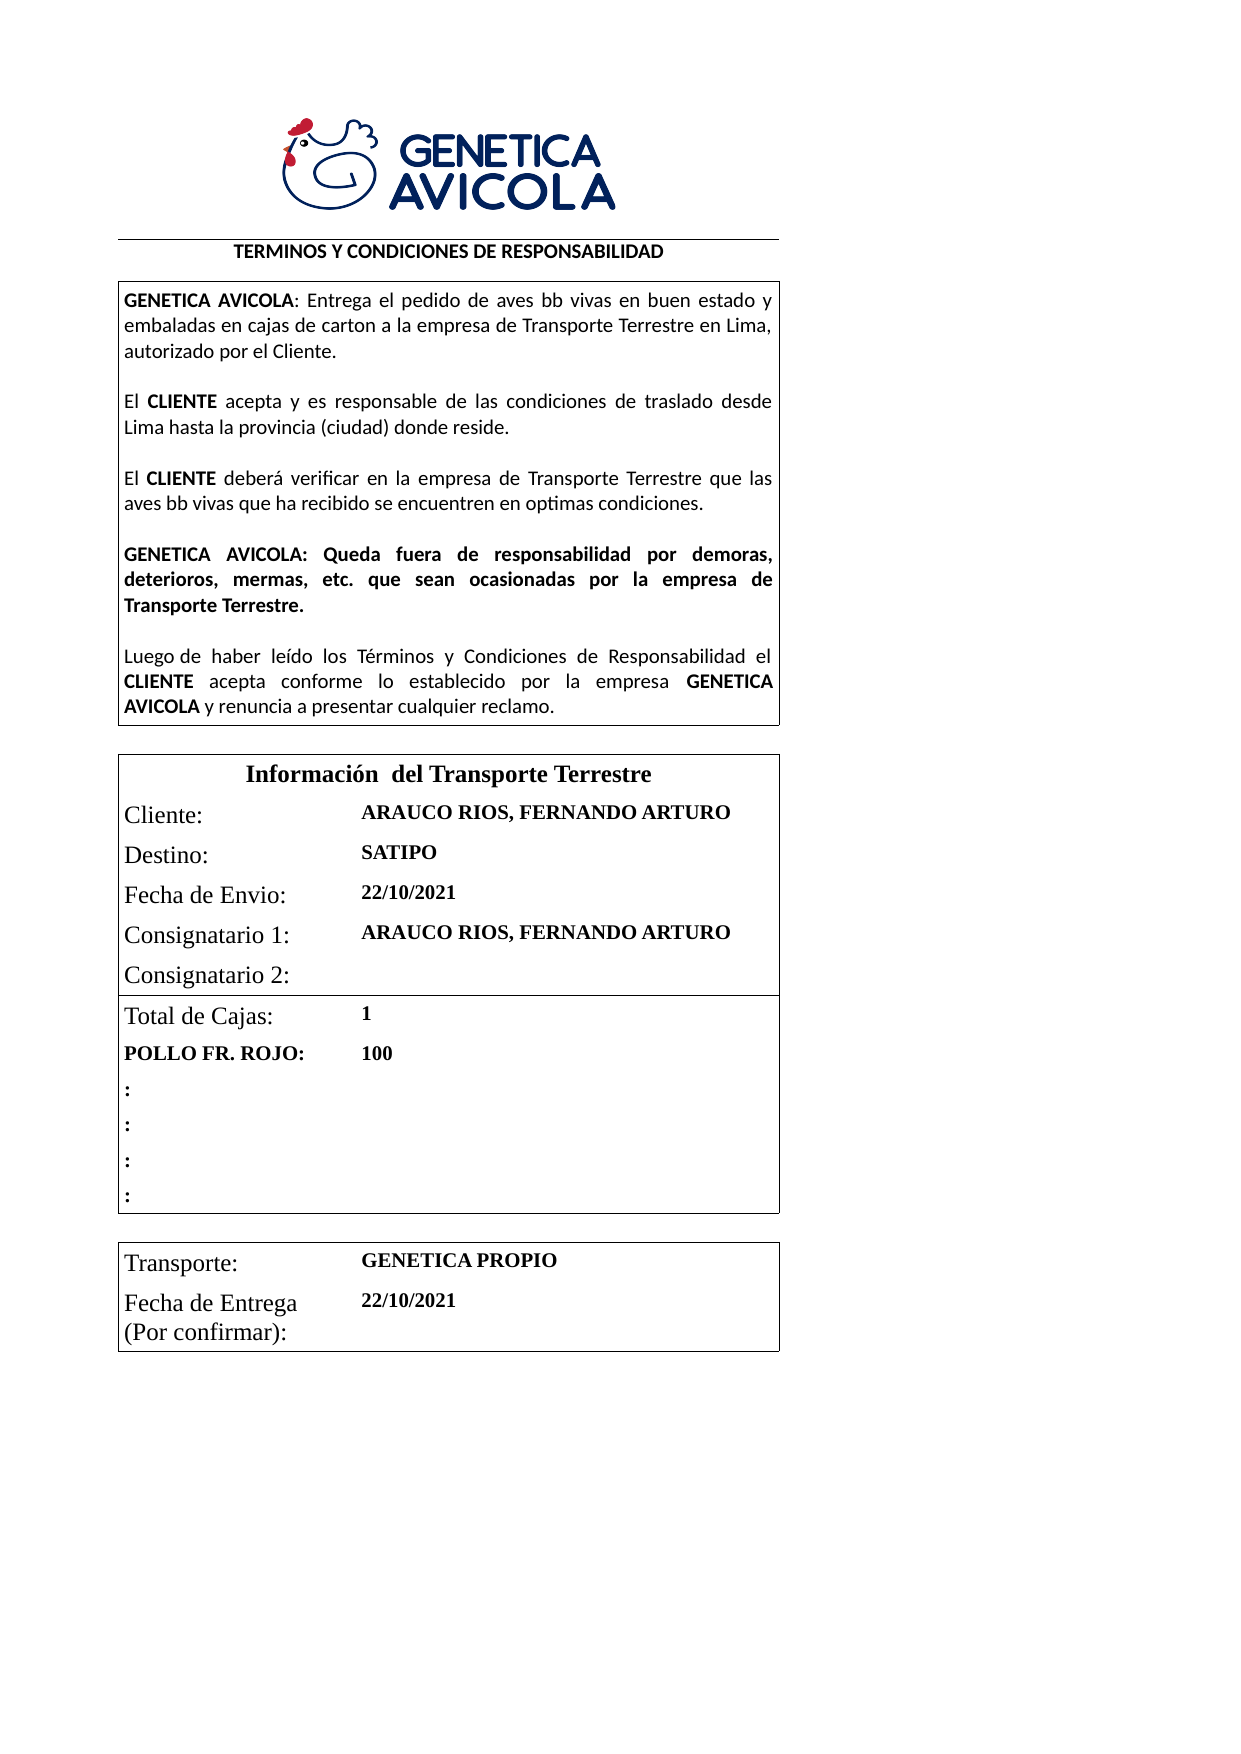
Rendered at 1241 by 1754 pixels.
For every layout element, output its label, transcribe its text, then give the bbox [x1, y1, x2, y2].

table_cell [356, 1106, 779, 1142]
table_cell : [119, 1178, 356, 1213]
table_cell ARAUCO RIOS, FERNANDO ARTURO [356, 794, 779, 834]
table_cell GENETICA AVICOLA: Entrega el pedido de aves bb vivas en buen estado y embaladas en cajas de carton a la empresa de Transporte Terrestre en Lima, autorizado por el Cliente. El CLIENTE acepta y es responsable de las condiciones de traslado desde Lima hasta la provincia (ciudad) donde reside. El CLIENTE deberá verificar en la empresa de Transporte Terrestre que las aves bb vivas que ha recibido se encuentren en optimas condiciones. GENETICA AVICOLA: Queda fuera de responsabilidad por demoras, deterioros, mermas, etc. que sean ocasionadas por la empresa de Transporte Terrestre. Luego de haber leído los Términos y Condiciones de Responsabilidad el CLIENTE acepta conforme lo establecido por la empresa GENETICA AVICOLA y renuncia a presentar cualquier reclamo. [119, 282, 779, 725]
table_cell ARAUCO RIOS, FERNANDO ARTURO [356, 915, 779, 955]
table_cell GENETICA PROPIO [356, 1243, 779, 1282]
table_cell POLLO FR. ROJO: [119, 1035, 356, 1071]
table_header Información del Transporte Terrestre [119, 755, 779, 794]
table_cell Fecha de Entrega (Por confirmar): [119, 1282, 356, 1351]
table_cell 22/10/2021 [356, 1282, 779, 1351]
picture [282, 118, 616, 210]
table_cell [356, 1071, 779, 1106]
table_cell [356, 1178, 779, 1213]
table_cell [356, 955, 779, 995]
table_cell [356, 1214, 779, 1242]
table_cell Consignatario 1: [119, 915, 356, 955]
table_cell SATIPO [356, 834, 779, 874]
table_header TERMINOS Y CONDICIONES DE RESPONSABILIDAD [118, 240, 779, 281]
table_cell Transporte: [119, 1243, 356, 1282]
table_cell [118, 1214, 356, 1242]
table_cell Consignatario 2: [119, 955, 356, 995]
table_cell 22/10/2021 [356, 874, 779, 914]
table_cell Total de Cajas: [119, 996, 356, 1035]
table_cell : [119, 1106, 356, 1142]
table_cell [356, 1142, 779, 1177]
table_cell Fecha de Envio: [119, 874, 356, 914]
table_cell : [119, 1142, 356, 1177]
table_cell 100 [356, 1035, 779, 1071]
table_cell Destino: [119, 834, 356, 874]
table_cell Cliente: [119, 794, 356, 834]
table_cell : [119, 1071, 356, 1106]
table_cell 1 [356, 996, 779, 1035]
